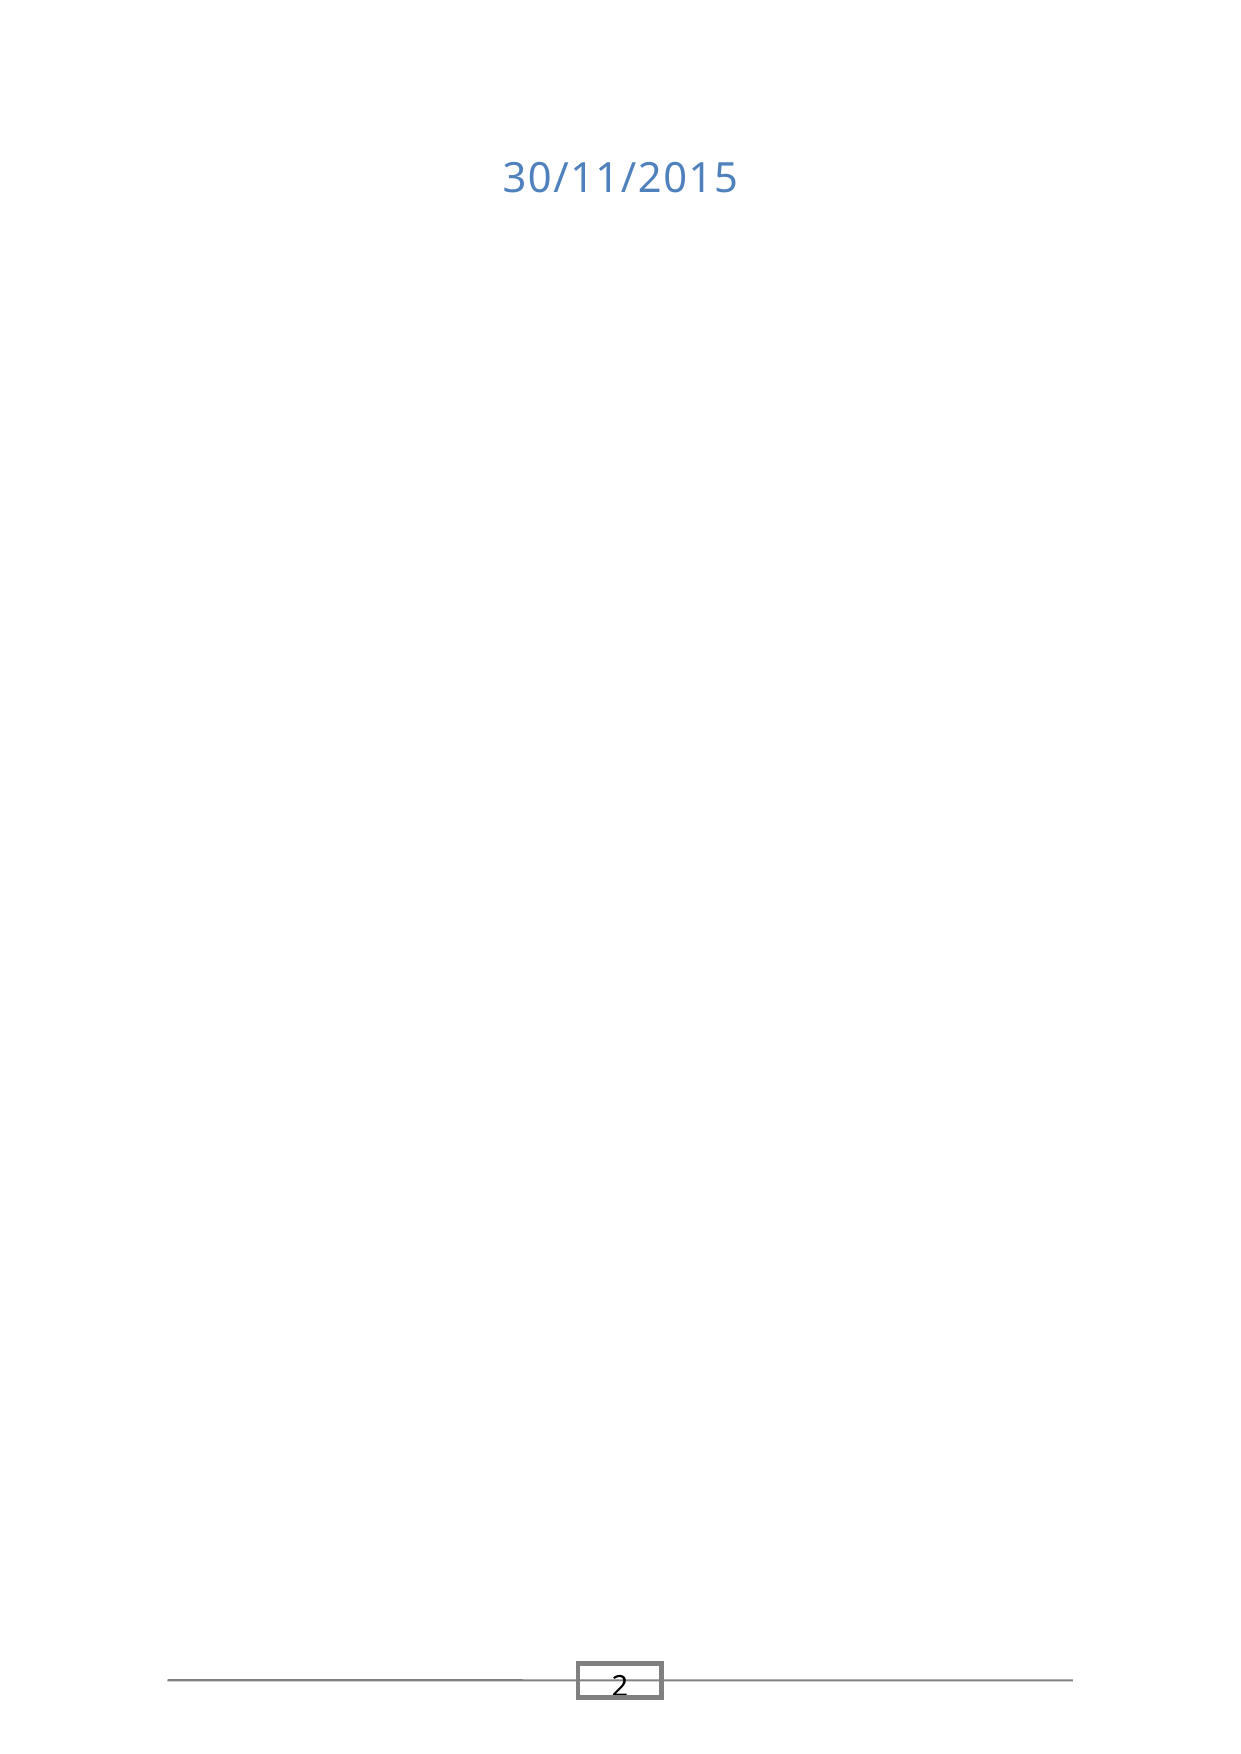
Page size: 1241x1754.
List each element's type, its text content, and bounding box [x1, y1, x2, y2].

subtitle 30/11/2015 [148, 148, 1093, 204]
